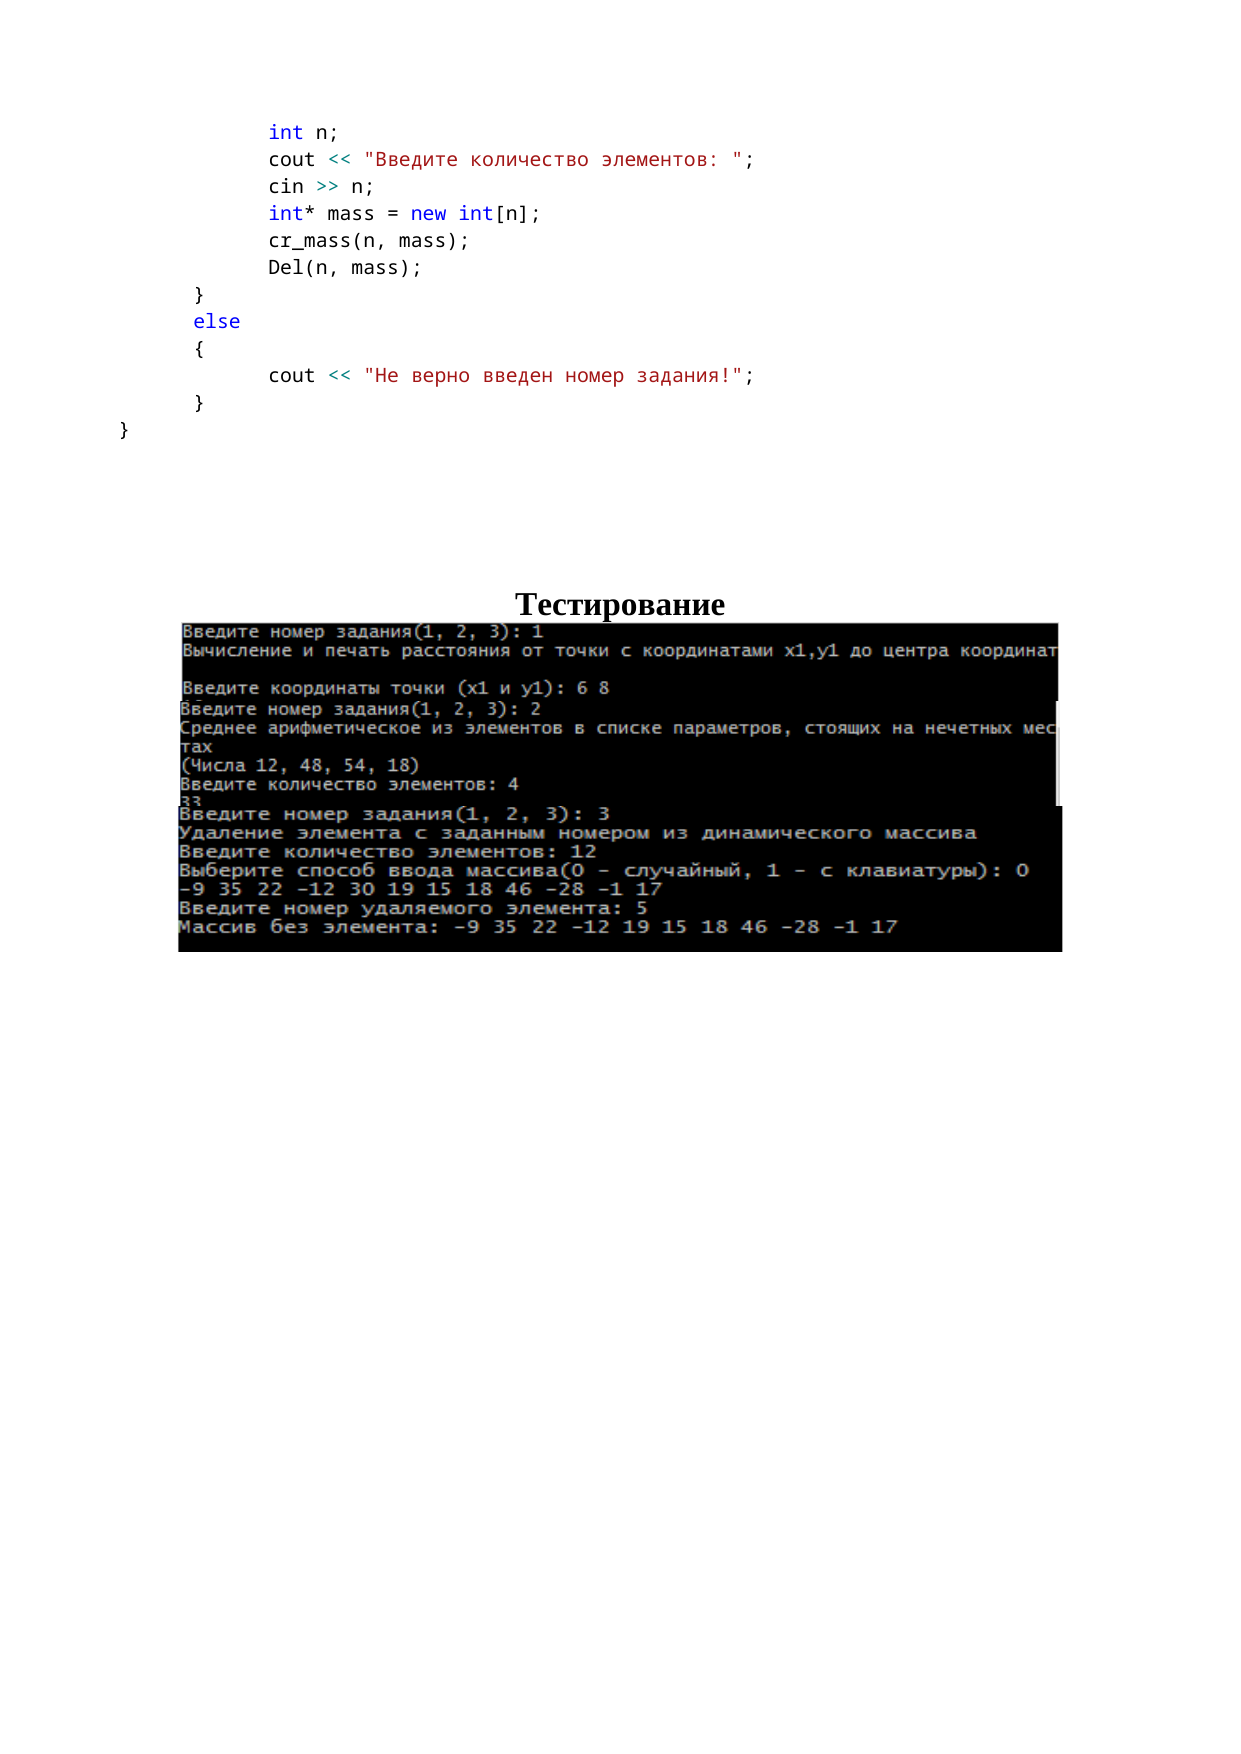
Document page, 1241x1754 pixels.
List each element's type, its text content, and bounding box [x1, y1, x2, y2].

text cr_mass(n, mass); [118, 226, 1122, 253]
text else [118, 307, 1122, 334]
text Del(n, mass); [118, 253, 1122, 280]
text int* mass = new int[n]; [118, 199, 1122, 226]
text } [118, 415, 1122, 442]
text { [118, 334, 1122, 361]
text int n; [118, 118, 1122, 145]
text cout << "Не верно введен номер задания!"; [118, 361, 1122, 388]
text cin >> n; [118, 172, 1122, 199]
text Тестирование [118, 584, 1122, 622]
text cout << "Введите количество элементов: "; [118, 145, 1122, 172]
text } [118, 388, 1122, 415]
picture [177, 622, 1063, 952]
text } [118, 280, 1122, 307]
